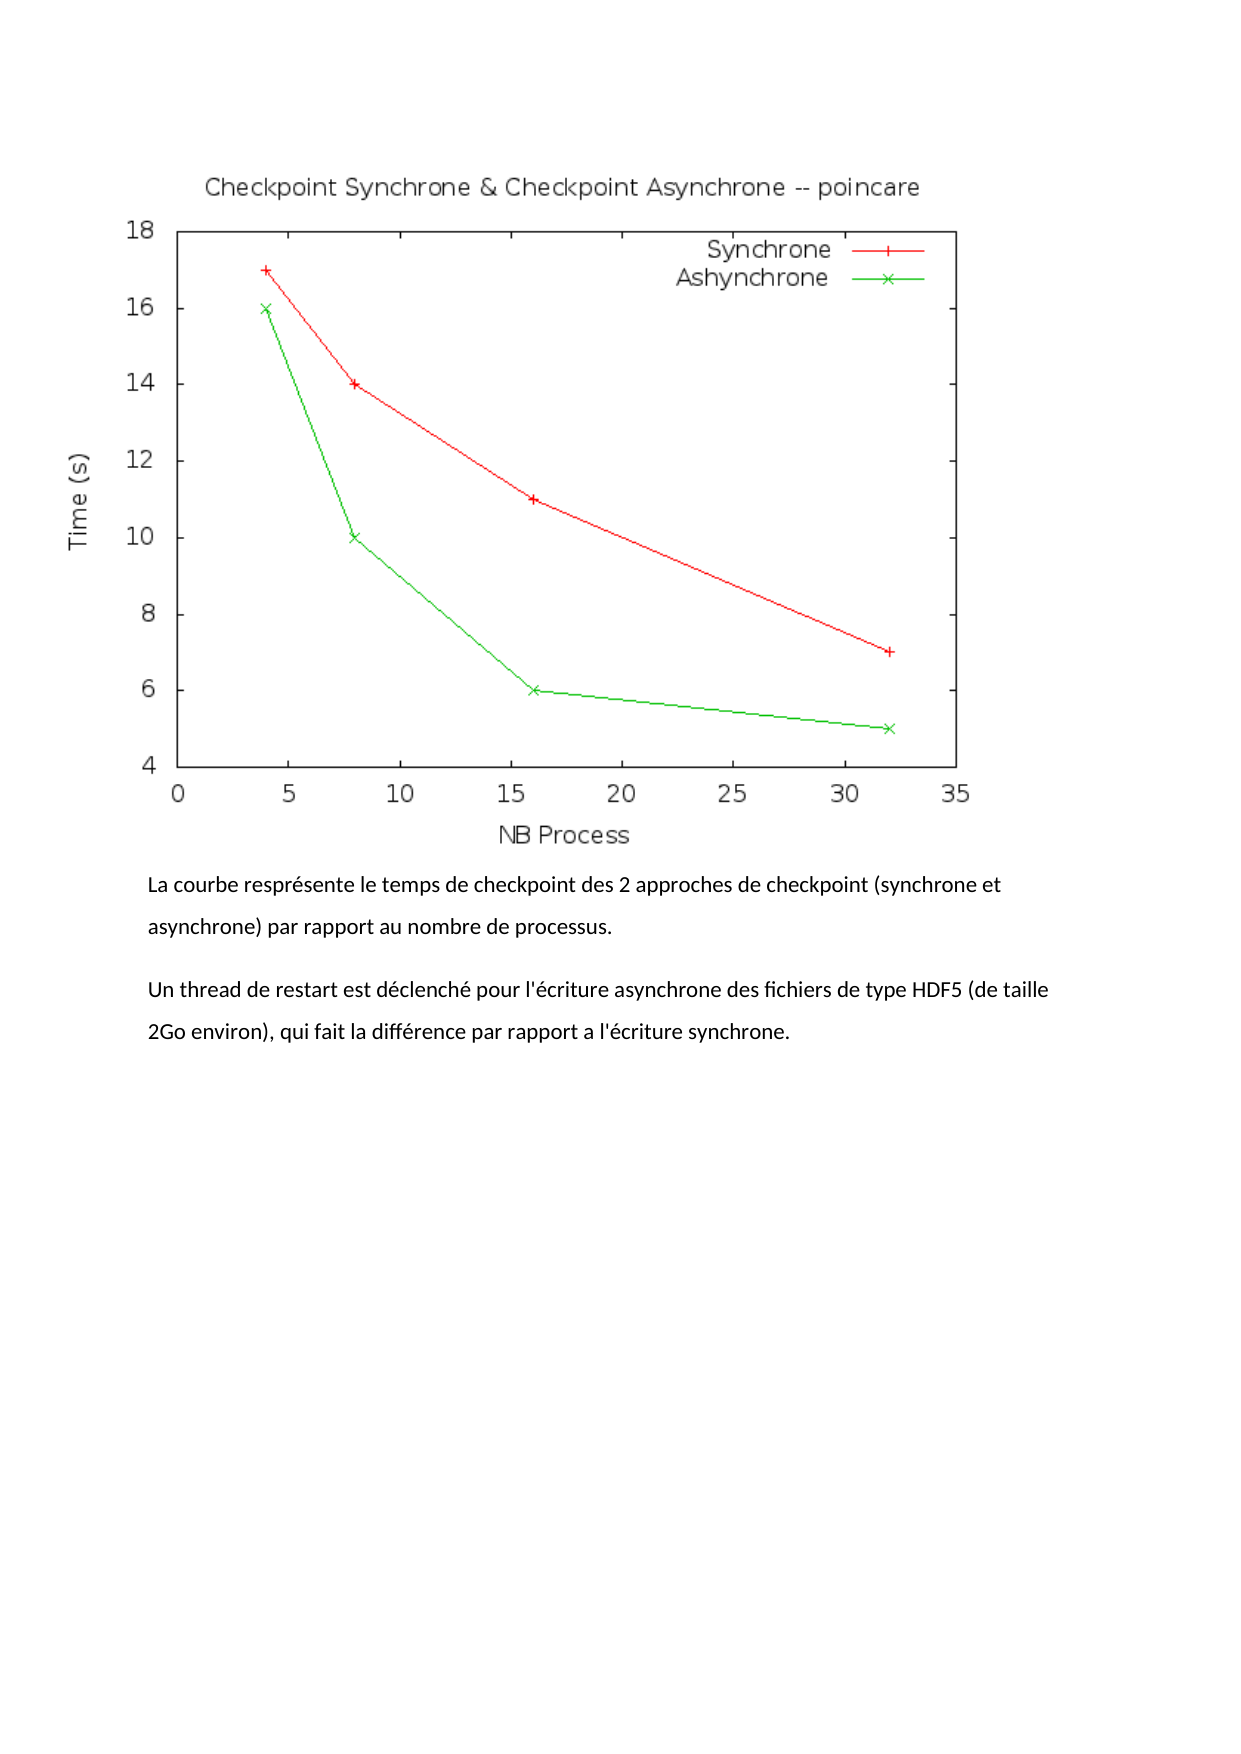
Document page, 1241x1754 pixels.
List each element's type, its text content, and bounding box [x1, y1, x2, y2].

text Un thread de restart est déclenché pour l'écriture asynchrone des fichiers de type HDF5 (de taille 2Go environ), qui fait la différence par rapport a l'écriture synchrone. [148, 975, 1093, 1045]
picture [60, 147, 1005, 857]
text La courbe resprésente le temps de checkpoint des 2 approches de checkpoint (synchrone et asynchrone) par rapport au nombre de processus. [148, 148, 1093, 940]
